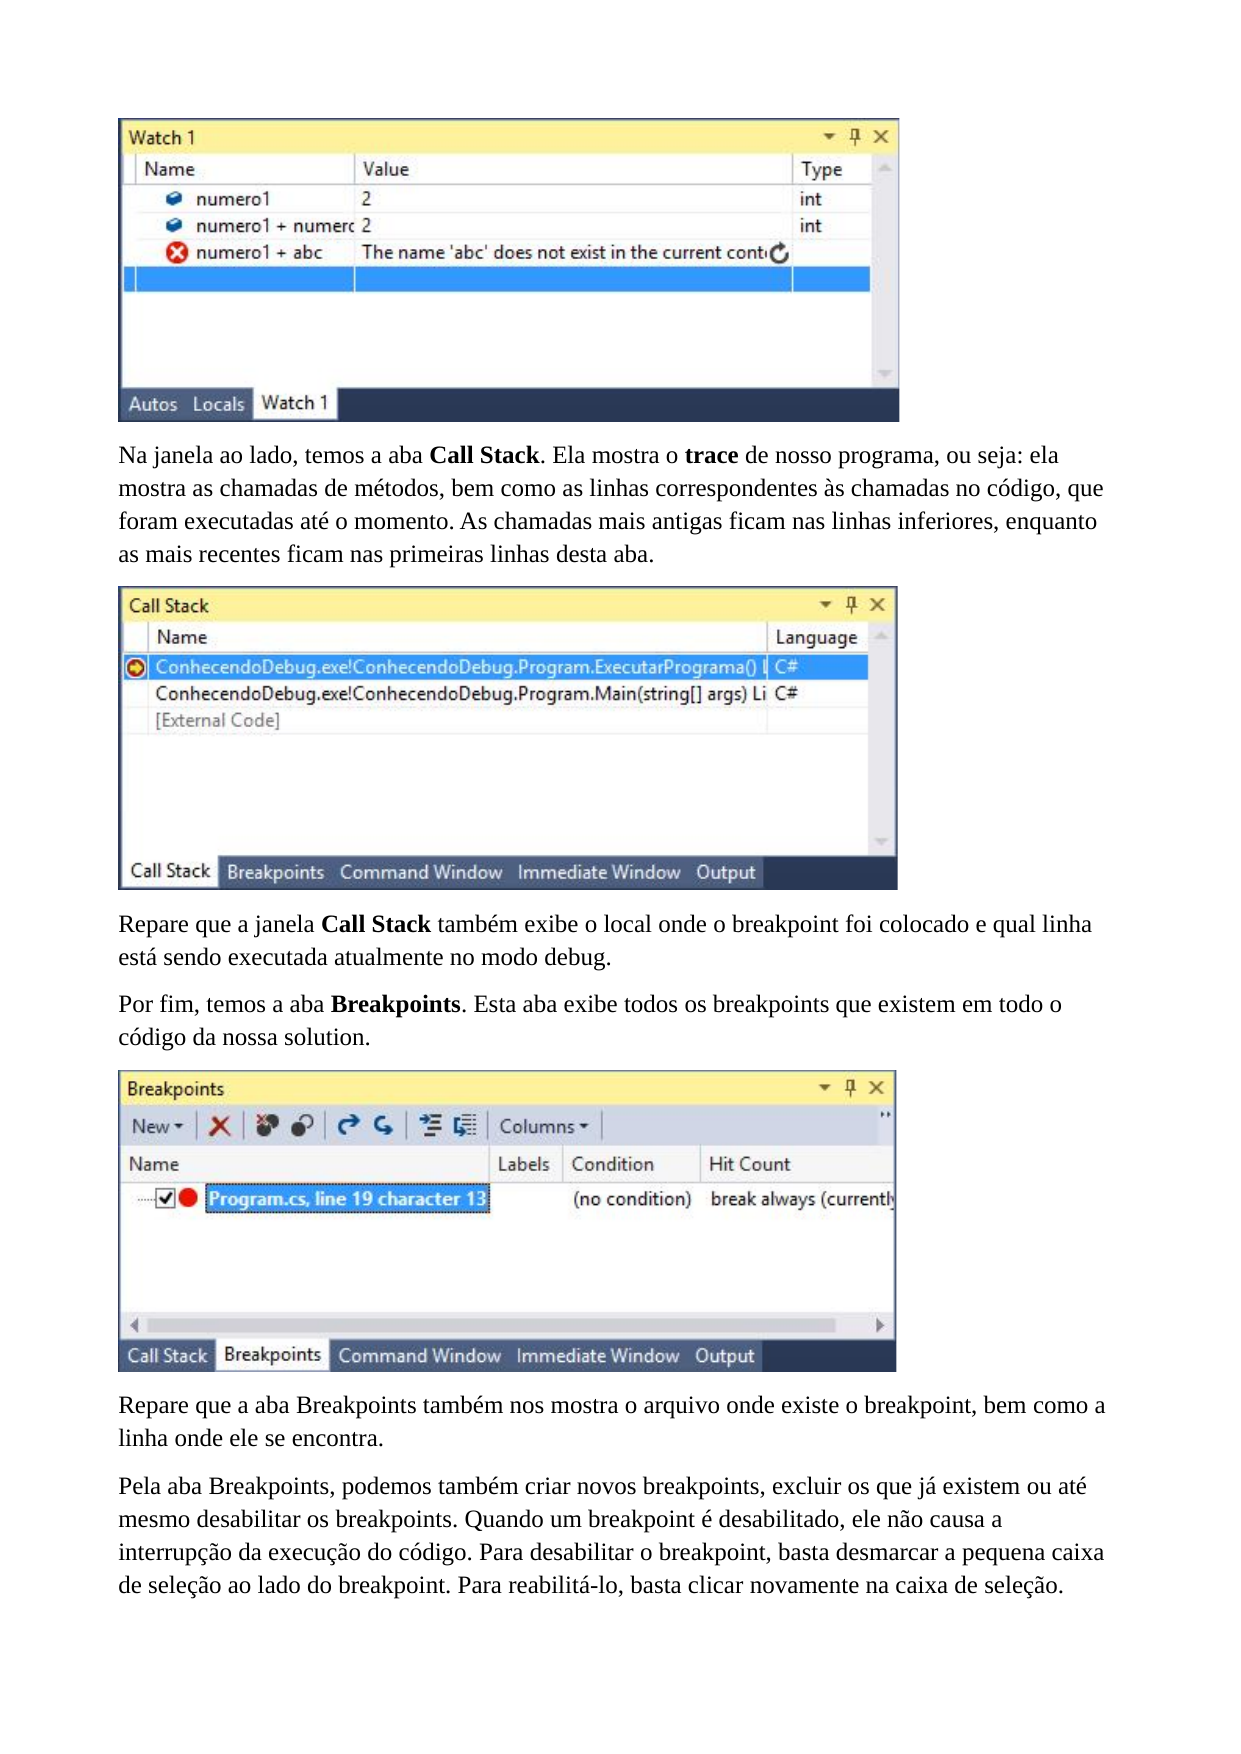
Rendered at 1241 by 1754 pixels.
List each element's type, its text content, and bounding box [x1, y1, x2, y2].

picture [118, 118, 900, 422]
text Repare que a aba Breakpoints também nos mostra o arquivo onde existe o breakpoint, bem como a linha onde ele se encontra. [118, 1390, 1122, 1452]
picture [118, 1070, 897, 1372]
picture [118, 586, 898, 890]
text Na janela ao lado, temos a aba Call Stack. Ela mostra o trace de nosso programa, ou seja: ela mostra as chamadas de métodos, bem como as linhas correspondentes às chamadas no código, que foram executadas até o momento. As chamadas mais antigas ficam nas linhas inferiores, enquanto as mais recentes ficam nas primeiras linhas desta aba. [118, 440, 1122, 568]
text Por fim, temos a aba Breakpoints. Esta aba exibe todos os breakpoints que existem em todo o código da nossa solution. [118, 989, 1122, 1051]
text Repare que a janela Call Stack também exibe o local onde o breakpoint foi colocado e qual linha está sendo executada atualmente no modo debug. [118, 909, 1122, 971]
text Pela aba Breakpoints, podemos também criar novos breakpoints, excluir os que já existem ou até mesmo desabilitar os breakpoints. Quando um breakpoint é desabilitado, ele não causa a interrupção da execução do código. Para desabilitar o breakpoint, basta desmarcar a pequena caixa de seleção ao lado do breakpoint. Para reabilitá-lo, basta clicar novamente na caixa de seleção. [118, 1471, 1122, 1599]
